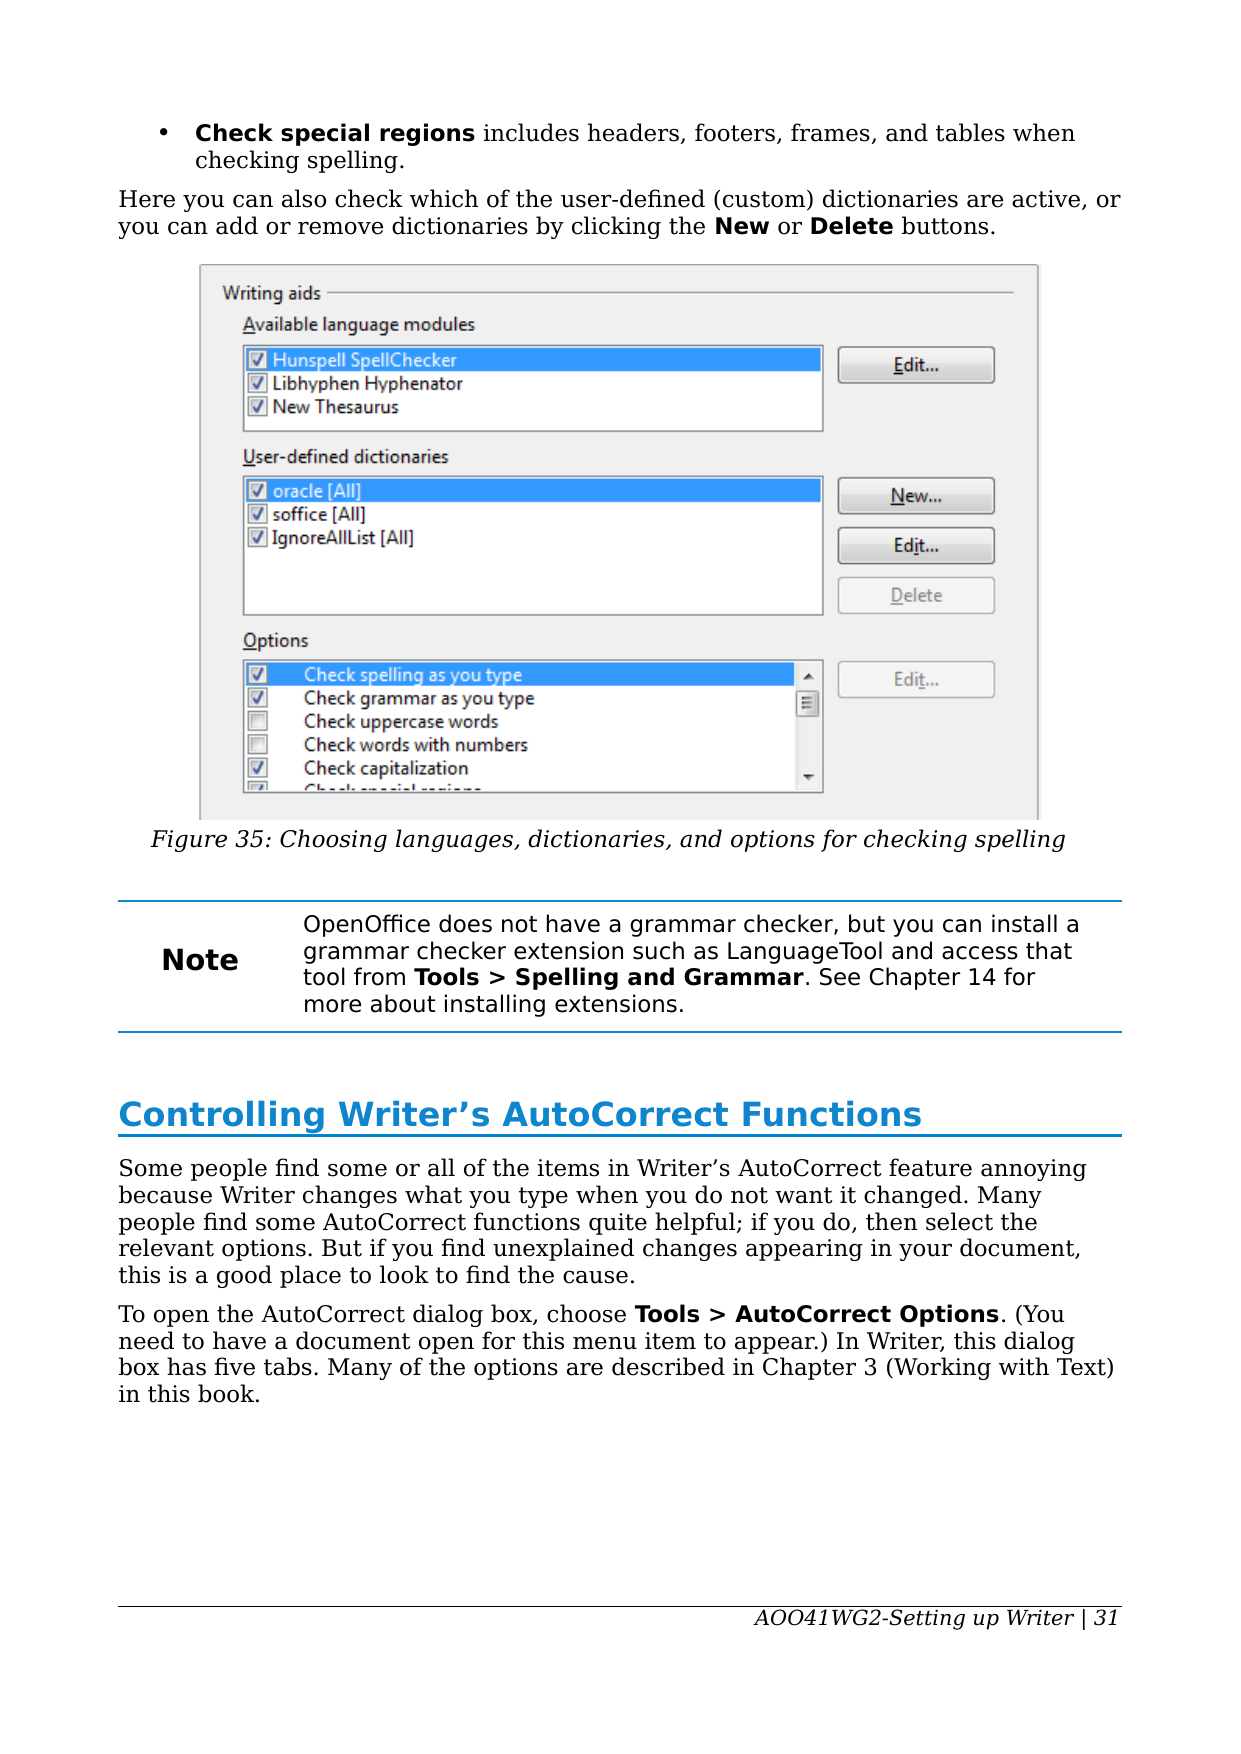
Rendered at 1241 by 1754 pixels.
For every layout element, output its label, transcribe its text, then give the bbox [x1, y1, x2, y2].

subtitle Controlling Writer’s AutoCorrect Functions [118, 1096, 1122, 1134]
text To open the AutoCorrect dialog box, choose Tools > AutoCorrect Options. (You need to have a document open for this menu item to appear.) In Writer, this dialog box has five tabs. Many of the options are described in Chapter 3 (Working with Text) in this book. [118, 1301, 1122, 1408]
picture [198, 264, 1042, 820]
table_header OpenOffice does not have a grammar checker, but you can install a grammar checker extension such as LanguageTool and access that tool from Tools > Spelling and Grammar. See Chapter 14 for more about installing extensions. [281, 902, 1122, 1031]
list Check special regions includes headers, footers, frames, and tables when checking spelling. [156, 118, 1122, 174]
table_header Note [118, 902, 281, 1031]
text Some people find some or all of the items in Writer’s AutoCorrect feature annoying because Writer changes what you type when you do not want it changed. Many people find some AutoCorrect functions quite helpful; if you do, then select the relevant options. But if you find unexplained changes appearing in your document, this is a good place to look to find the cause. [118, 1155, 1122, 1289]
text Figure 35: Choosing languages, dictionaries, and options for checking spelling [151, 826, 1089, 853]
text Here you can also check which of the user-defined (custom) dictionaries are active, or you can add or remove dictionaries by clicking the New or Delete buttons. [118, 186, 1122, 240]
